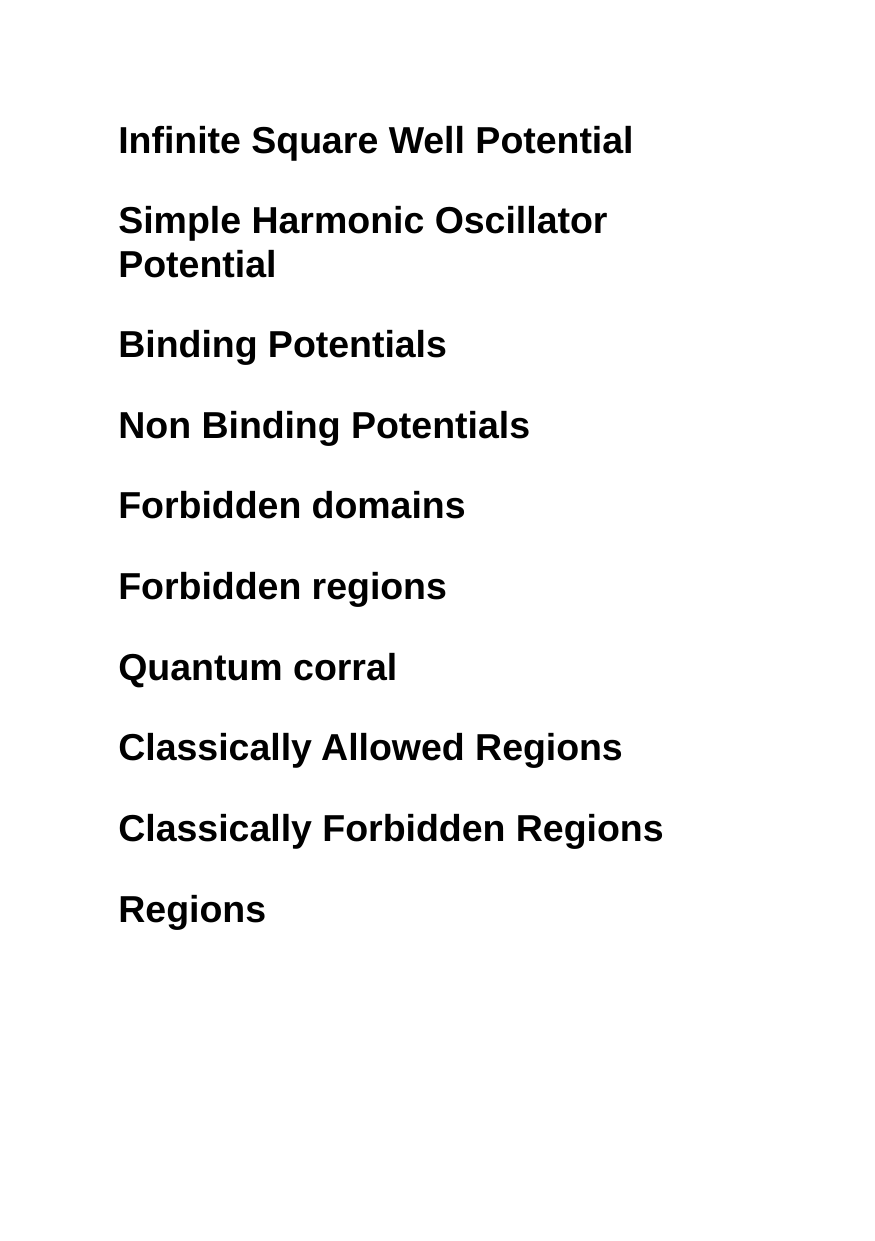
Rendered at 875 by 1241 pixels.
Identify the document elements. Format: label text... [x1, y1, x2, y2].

subtitle Regions [118, 887, 756, 930]
subtitle Classically Allowed Regions [118, 726, 756, 769]
subtitle Simple Harmonic Oscillator Potential [118, 199, 756, 285]
subtitle Infinite Square Well Potential [118, 118, 756, 161]
subtitle Classically Forbidden Regions [118, 806, 756, 849]
subtitle Forbidden domains [118, 484, 756, 527]
subtitle Non Binding Potentials [118, 403, 756, 446]
subtitle Binding Potentials [118, 322, 756, 366]
subtitle Forbidden regions [118, 564, 756, 607]
subtitle Quantum corral [118, 645, 756, 688]
